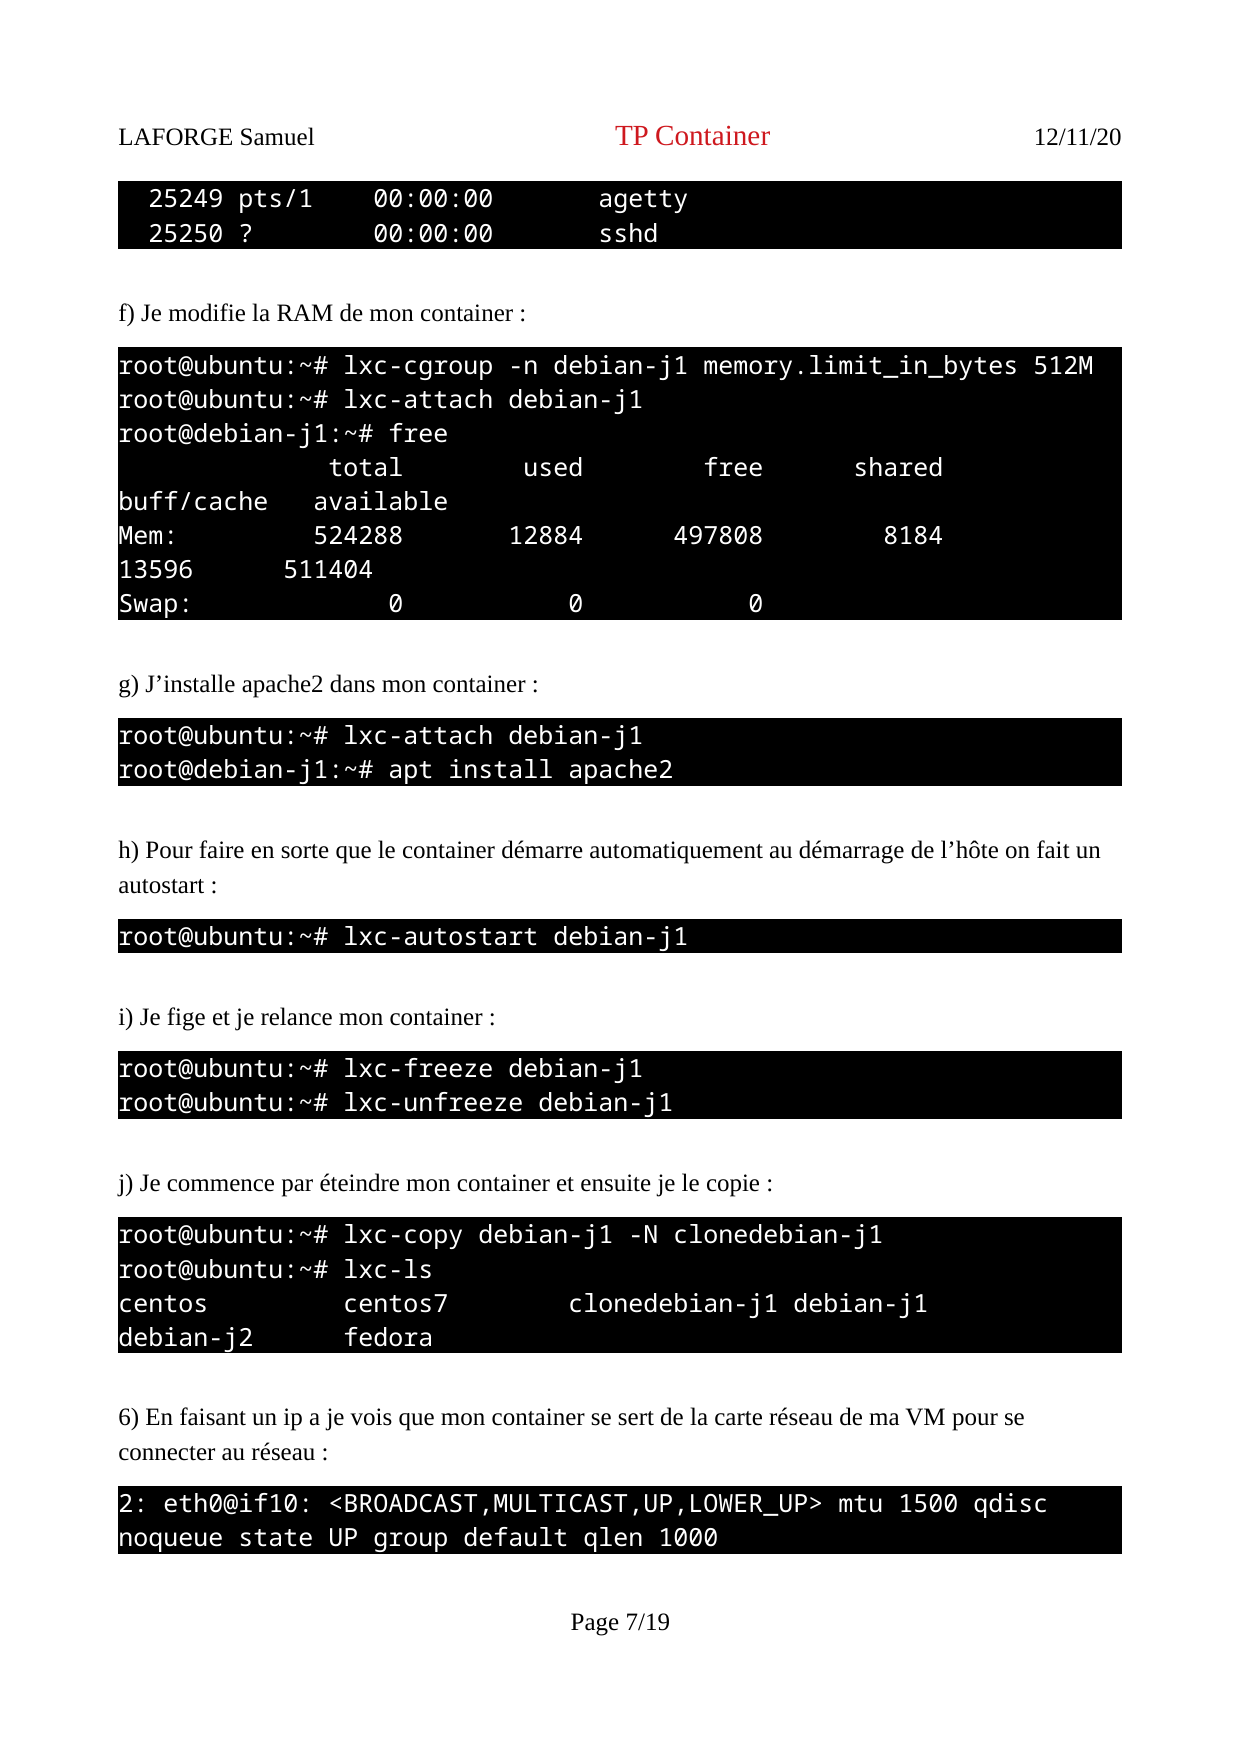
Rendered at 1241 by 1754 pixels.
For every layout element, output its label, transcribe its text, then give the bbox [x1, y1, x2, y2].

text root@ubuntu:~# lxc-autostart debian-j1 [118, 919, 1122, 953]
text root@ubuntu:~# lxc-copy debian-j1 -N clonedebian-j1 [118, 1217, 1122, 1251]
text 2: eth0@if10: <BROADCAST,MULTICAST,UP,LOWER_UP> mtu 1500 qdisc noqueue state UP group default qlen 1000 [118, 1486, 1122, 1554]
text root@debian-j1:~# apt install apache2 [118, 752, 1122, 786]
text g) J’installe apache2 dans mon container : [118, 669, 1122, 698]
text 25249 pts/1 00:00:00 agetty [118, 181, 1122, 215]
text 25250 ? 00:00:00 sshd [118, 215, 1122, 249]
text root@ubuntu:~# lxc-attach debian-j1 [118, 381, 1122, 416]
text root@debian-j1:~# free [118, 416, 1122, 449]
text j) Je commence par éteindre mon container et ensuite je le copie : [118, 1168, 1122, 1197]
text centos centos7 clonedebian-j1 debian-j1 debian-j2 fedora [118, 1285, 1122, 1353]
text i) Je fige et je relance mon container : [118, 1002, 1122, 1031]
text 6) En faisant un ip a je vois que mon container se sert de la carte réseau de ma VM pour se connecter au réseau : [118, 1402, 1122, 1466]
text Swap: 0 0 0 [118, 586, 1122, 620]
text f) Je modifie la RAM de mon container : [118, 298, 1122, 327]
text root@ubuntu:~# lxc-attach debian-j1 [118, 718, 1122, 752]
text root@ubuntu:~# lxc-cgroup -n debian-j1 memory.limit_in_bytes 512M [118, 347, 1122, 381]
text total used free shared buff/cache available [118, 449, 1122, 518]
text root@ubuntu:~# lxc-unfreeze debian-j1 [118, 1085, 1122, 1119]
text Mem: 524288 12884 497808 8184 13596 511404 [118, 518, 1122, 586]
text root@ubuntu:~# lxc-ls [118, 1251, 1122, 1285]
text h) Pour faire en sorte que le container démarre automatiquement au démarrage de l’hôte on fait un autostart : [118, 835, 1122, 898]
text root@ubuntu:~# lxc-freeze debian-j1 [118, 1051, 1122, 1085]
